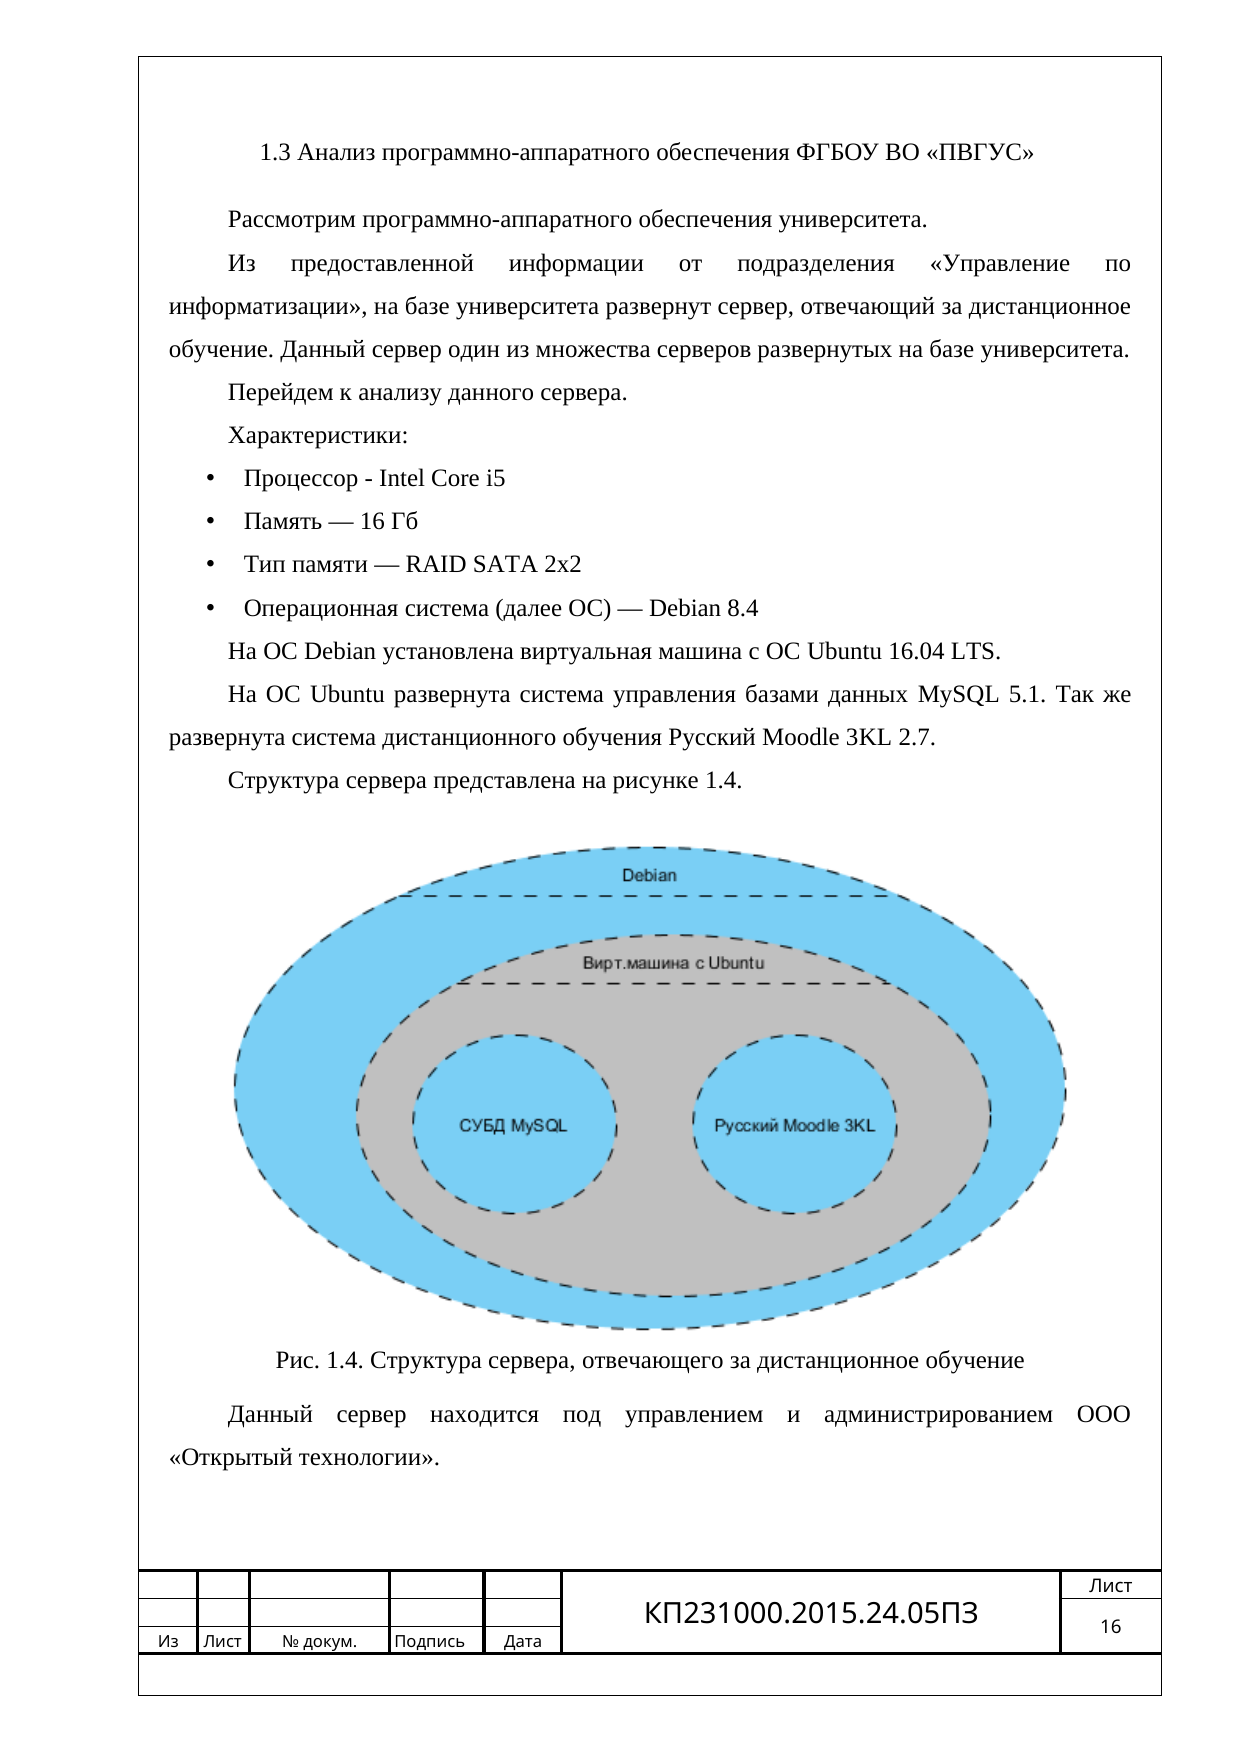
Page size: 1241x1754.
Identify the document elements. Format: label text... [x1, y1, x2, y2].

list Тип памяти — RAID SATA 2x2 [206, 549, 1132, 578]
text Характеристики: [168, 420, 1132, 449]
text Структура сервера представлена на рисунке 1.4. [168, 765, 1132, 794]
text Перейдем к анализу данного сервера. [168, 377, 1132, 406]
picture [214, 833, 1087, 1346]
text Рис. 1.4. Структура сервера, отвечающего за дистанционное обучение [168, 1346, 1132, 1374]
list Операционная система (далее ОС) — Debian 8.4 [206, 593, 1132, 621]
text На ОС Ubuntu развернута система управления базами данных MySQL 5.1. Так же развернута система дистанционного обучения Русский Moodle 3KL 2.7. [168, 679, 1132, 751]
text Из предоставленной информации от подразделения «Управление по информатизации», на базе университета развернут сервер, отвечающий за дистанционное обучение. Данный сервер один из множества серверов развернутых на базе университета. [168, 248, 1132, 363]
text На ОС Debian установлена виртуальная машина с ОС Ubuntu 16.04 LTS. [168, 636, 1132, 664]
text Рассмотрим программно-аппаратного обеспечения университета. [168, 204, 1132, 233]
list Процессор - Intel Core i5 [206, 463, 1132, 492]
list Память — 16 Гб [206, 506, 1132, 535]
text Данный сервер находится под управлением и администрированием ООО «Открытый технологии». [168, 1399, 1132, 1471]
subtitle 1.3 Анализ программно-аппаратного обеспечения ФГБОУ ВО «ПВГУС» [168, 137, 1132, 165]
